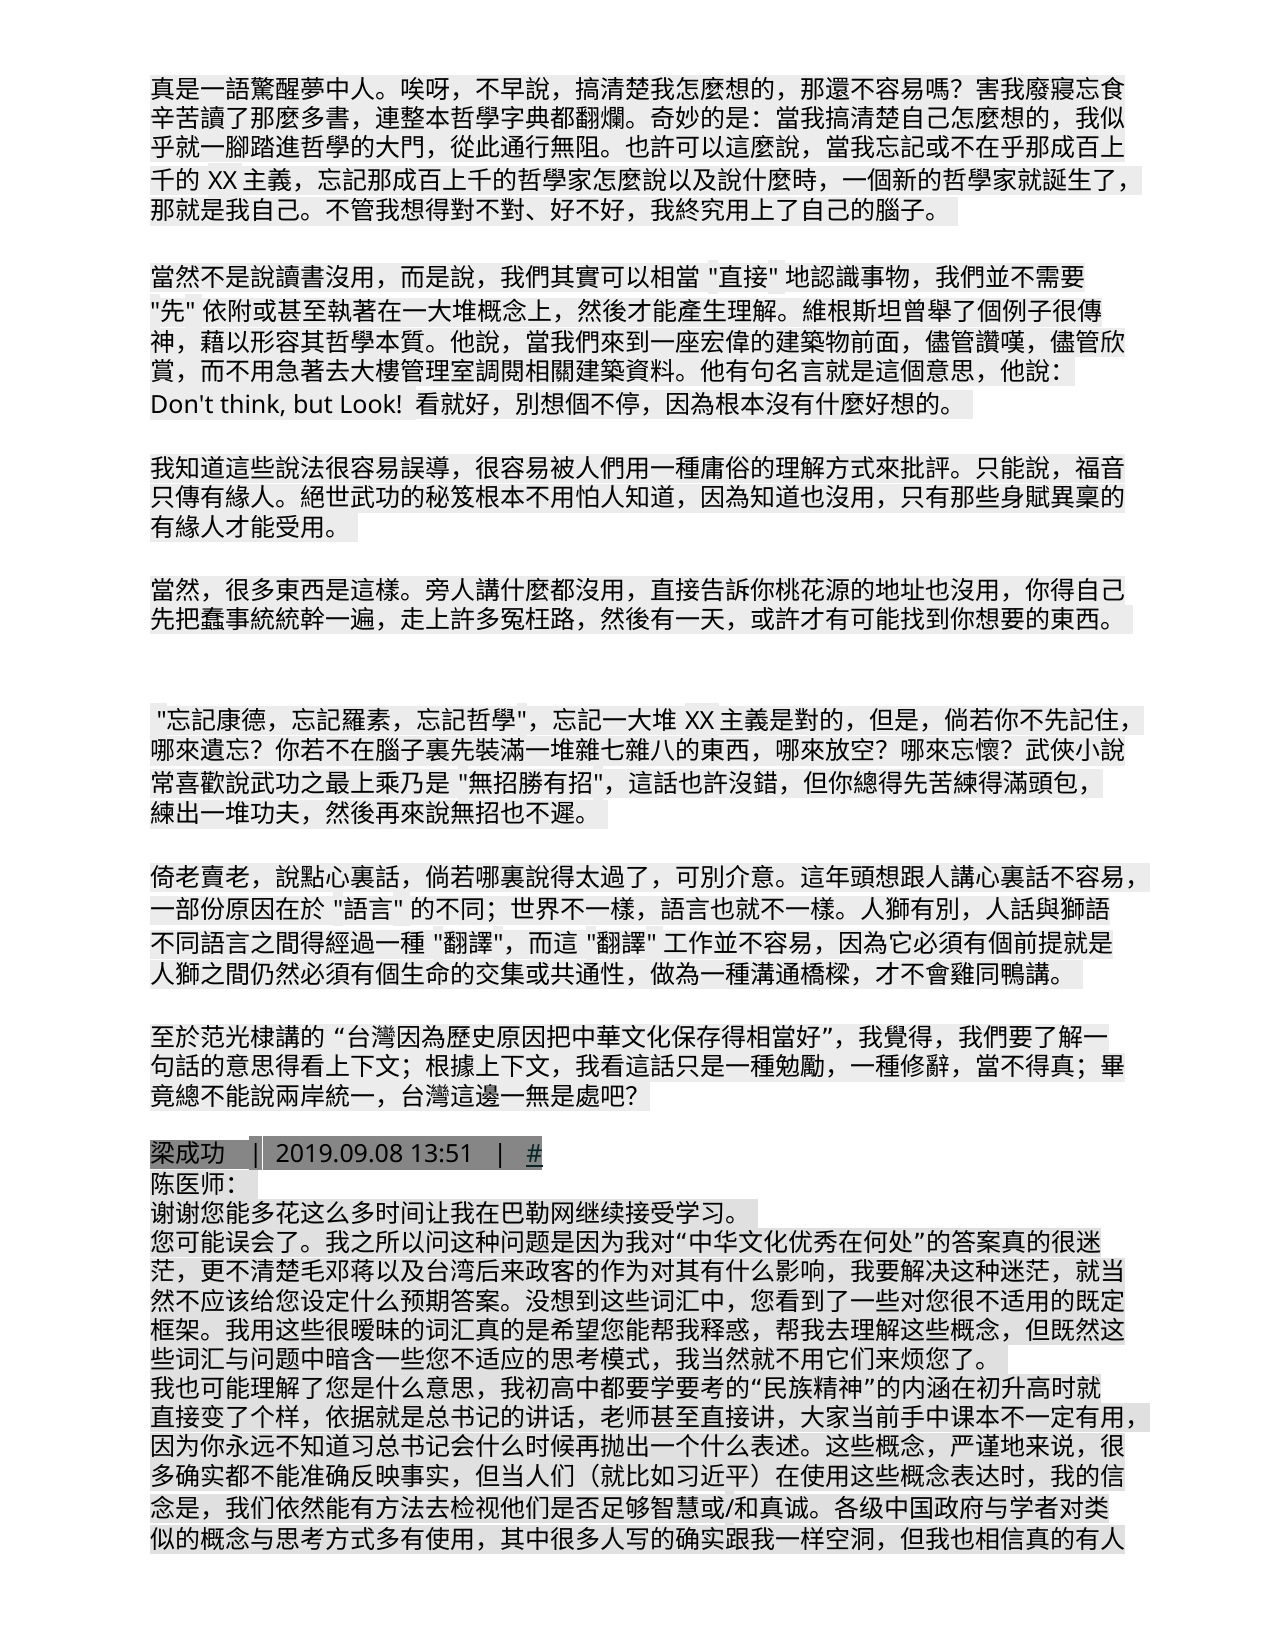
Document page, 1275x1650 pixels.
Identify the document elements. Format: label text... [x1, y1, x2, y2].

text 陈医师： 谢谢您能多花这么多时间让我在巴勒网继续接受学习。 您可能误会了。我之所以问这种问题是因为我对“中华文化优秀在何处”的答案真的很迷茫，更不清楚毛邓蒋以及台湾后来政客的作为对其有什么影响，我要解决这种迷茫，就当然不应该给您设定什么预期答案。没想到这些词汇中，您看到了一些对您很不适用的既定框架。我用这些很暧昧的词汇真的是希望您能帮我释惑，帮我去理解这些概念，但既然这些词汇与问题中暗含一些您不适应的思考模式，我当然就不用它们来烦您了。 我也可能理解了您是什么意思，我初高中都要学要考的“民族精神”的内涵在初升高时就直接变了个样，依据就是总书记的讲话，老师甚至直接讲，大家当前手中课本不一定有用，因为你永远不知道习总书记会什么时候再抛出一个什么表述。这些概念，严谨地来说，很多确实都不能准确反映事实，但当人们（就比如习近平）在使用这些概念表达时，我的信念是，我们依然能有方法去检视他们是否足够智慧或/和真诚。各级中国政府与学者对类似的概念与思考方式多有使用，其中很多人写的确实跟我一样空洞，但我也相信真的有人（包括习的演讲撰稿人）认真地思考过这种概念并能够用真心赋予其意义。对于整个知识界与政界充斥着类似的概念与思考框架，我想法十分复杂，我一方面知道要保持警惕，但绝大部分时候我还是会自觉不自觉地真诚信任这些概念并投入那些框架中。 我心中原初的那个求知意欲还在，但换个表述方式。 范光棣先生在《論急統：范光棣給台灣鄉親的一封公開信 》中表示“台灣因為歷史原因把中華文化保存得相當好”时，台湾到底是将什么具体的文化要素保存得相当好？他说“這方面我們可以提供大陸不少幫忙”，但这句话对于已在返殖势力多年把持下的今日台湾而言，还有多少参考意义？ 我有时候会这样：在短暂的一段时间内，“看见”自己有了一份（可能）更深刻的理解，不久之后，那份理解却会消失，我记得的只有那份想法出现时的喜悦。今天打字时我便是如此，咀嚼着您的文字，不止一次的感觉到终于理解了您在说什么，也许我当时仍然没有产生“真正”的理解，但总好过我现在面对着自己与您的文字感到充满困惑，只记得当时的喜悦。我的回复很可能与您的回复驴唇不对马嘴，但我希望您能帮我解开疑惑，也希望您能谅解我的愚蠢与冒昧。 老羊： 看您的留言我大概知道我在这方面的见解大概对您没有什么参考价值，但出于礼貌我还是回复一下——我的回复可能也无非一些口水。 关于您的第一个问题，我首先声明：我对中国人的文化传统与文化现状仅仅来自于我十分有限的阅读游历与观察思考能力。就我所见，“大陆网友”传颂台湾“这方面”最多的就是“宽容友善的人际氛围”与“从世间万事中寻找欢乐的能力”，这与多年前罗素对传统中国的观察相合，也符合我的期许。但是，我难以确证台湾是否真的在这两方面存在巨大优势或者说大陆做的很不好，即使可以确证，也难以得出“中华文化在台湾保存得更好”这个观点——其间还要援引不少其他结论来证明。 而关于您第二个问题，新中国成立后的社会主义经济体制确立与改革开放，根据我的观点，对大陆传统社会文化的冲击很可能不亚于毛时期的那些政治运动。改革开放深入推进，工业化与城市化进程步入成熟期的今日大陆则更是如此。中国的经济转型千头万绪，而到底哪些经济要素是造成冲击的关键，我看您写下的问题，估计您把握得比我清楚的多。要我用脑中那点匮乏的智力与见识来进行两岸比较的话，大陆在经济转型过程中，农民工与贫富差距问题造成的问题尤其突出，可能还有别的关键因素能造成差异，但恕我无知，一时举不出来。 [150, 1170, 1125, 1554]
text 梁成功 | 2019.09.08 13:51 | # [150, 1136, 1125, 1170]
text 同學好， 其實，我雖然沒有 (辦法) 直接回答你的問題，但實際上卻 "跑到問題的外面來"，給了一些更好的回答。 舉個例，在我出國念哲學之前，因為我是學醫，對西方哲學一無所知。因此，出國前兩年，我廢寑忘食下了很大的苦功。 大多數學科要入門很容易，就如同想從福建去上海那樣，無甚希奇。但哲學卻很難，那就像一個地球人想登陸火星那樣艱難。為什麼呢？因為它涉及一種截然不同的思維方式，一切理所當然的事物，頓時顯得十分可疑。 正常狀況下，誰會去思索比方說我們怎麼寫數列？我怎麼會知道寫完1接著就是2，3, 4, 5...？正常人誰會納悶這個事情？正常狀況下，誰會懷疑眼前一切事物的真實性？誰會懷疑地球是否存在？除了三歲小孩 (例如我女兒)，誰會困惑為什麼明天會比後天先來？(她前幾天哭鬧著一定要我說出為什麼昨天不會再出現？我一再回答說，"答案就是因為這樣那樣啊"。她很不滿意我的唬弄回答，硬要我說出個究竟。最後我只好說，妳去問上帝，看祂會不會回答妳。) 哲學入門很難，但是，哲學一旦入了門，剩下的其實就只是一些無甚希奇、不需要什麼智商的技術問題了。 那我是如何跨過哲學這道窄門的呢？我下了很大的苦功，就像愚公移山那樣。比方說，我把John Rawls 五、六百頁的 "A theory of justice" 硬是整本讀完，把 Karl Popper 的 "Conjectures and Refutations"、Thomas Kuhn的 "The Structure of Scientific Revolutions" 以及Paul Feyerabend 的 "Against Method" 以及 "Farewell to Reason" 等等等讀完，還讀了一些老師提前開給我的一份書單 (十幾本書)，全是一些我連書名都看不懂、簡直跟天書根本沒兩樣的書，例如Edward Smith 等人於 1981年出版的 "Categories and Concepts"， 1994年再版 Hilary Kornblith編的 "Naturalizing epistemology"，1992再版不知第 N 次 Charles Ragin 等人編輯的 "What Is a Case?: Exploring the Foundations of Social Inquiry"...等等等。 出國前兩年，囫圇吞棗半讀半猜地念完這麼多書，夠入門了吧？當然還不夠。我老是被書中成百上千的各種 XX主義 (XX-ism) 搞得暈頭轉向。同一個詞，比方說 idealism (唯心主義)，本身就有幾百個意思，一會兒這個意思，一會兒又是那個意思，無數個如此複雜的主義互相交錯辯駁，腦子不亂掉才怪。 於是，我就想，好吧，林北非搞清楚不可，於是我就讀哲學字典，決心搞懂所有XX主義。我真的把整本哲學字典給翻爛了。 可是，這樣入門了嗎？恐怕還沒有，而且說不定越讀離哲學大們越遠。後來你知道我怎麼入門的嗎？因為老師的一句話，他叫我 "忘記康德，忘記羅素，忘記哲學。至少在將來這一年內，離哲學系圖書館遠一點"。他說，我想知道的是 "你" 怎麼想，而不是讓你來告訴我其他哲學家怎麼想；我對其他哲學家沒興趣，我只對 "你" 怎麼想事情有興趣。 真是一語驚醒夢中人。唉呀，不早說，搞清楚我怎麼想的，那還不容易嗎？害我廢寢忘食辛苦讀了那麼多書，連整本哲學字典都翻爛。奇妙的是：當我搞清楚自己怎麼想的，我似乎就一腳踏進哲學的大門，從此通行無阻。也許可以這麼說，當我忘記或不在乎那成百上千的 XX主義，忘記那成百上千的哲學家怎麼說以及說什麼時，一個新的哲學家就誕生了，那就是我自己。不管我想得對不對、好不好，我終究用上了自己的腦子。 當然不是說讀書沒用，而是說，我們其實可以相當 "直接" 地認識事物，我們並不需要 "先" 依附或甚至執著在一大堆概念上，然後才能產生理解。維根斯坦曾舉了個例子很傳神，藉以形容其哲學本質。他說，當我們來到一座宏偉的建築物前面，儘管讚嘆，儘管欣賞，而不用急著去大樓管理室調閱相關建築資料。他有句名言就是這個意思，他說：Don't think, but Look! 看就好，別想個不停，因為根本沒有什麼好想的。 我知道這些說法很容易誤導，很容易被人們用一種庸俗的理解方式來批評。只能說，福音只傳有緣人。絕世武功的秘笈根本不用怕人知道，因為知道也沒用，只有那些身賦異稟的有緣人才能受用。 當然，很多東西是這樣。旁人講什麼都沒用，直接告訴你桃花源的地址也沒用，你得自己先把蠢事統統幹一遍，走上許多冤枉路，然後有一天，或許才有可能找到你想要的東西。 "忘記康德，忘記羅素，忘記哲學"，忘記一大堆 XX主義是對的，但是，倘若你不先記住，哪來遺忘？你若不在腦子裏先裝滿一堆雜七雜八的東西，哪來放空？哪來忘懷？武俠小說常喜歡說武功之最上乘乃是 "無招勝有招"，這話也許沒錯，但你總得先苦練得滿頭包，練出一堆功夫，然後再來說無招也不遲。 倚老賣老，說點心裏話，倘若哪裏說得太過了，可別介意。這年頭想跟人講心裏話不容易，一部份原因在於 "語言" 的不同；世界不一樣，語言也就不一樣。人獅有別，人話與獅語不同語言之間得經過一種 "翻譯"，而這 "翻譯" 工作並不容易，因為它必須有個前提就是人獅之間仍然必須有個生命的交集或共通性，做為一種溝通橋樑，才不會雞同鴨講。 至於范光棣講的 “台灣因為歷史原因把中華文化保存得相當好”，我覺得，我們要了解一句話的意思得看上下文；根據上下文，我看這話只是一種勉勵，一種修辭，當不得真；畢竟總不能說兩岸統一，台灣這邊一無是處吧？ [150, 75, 1125, 1111]
